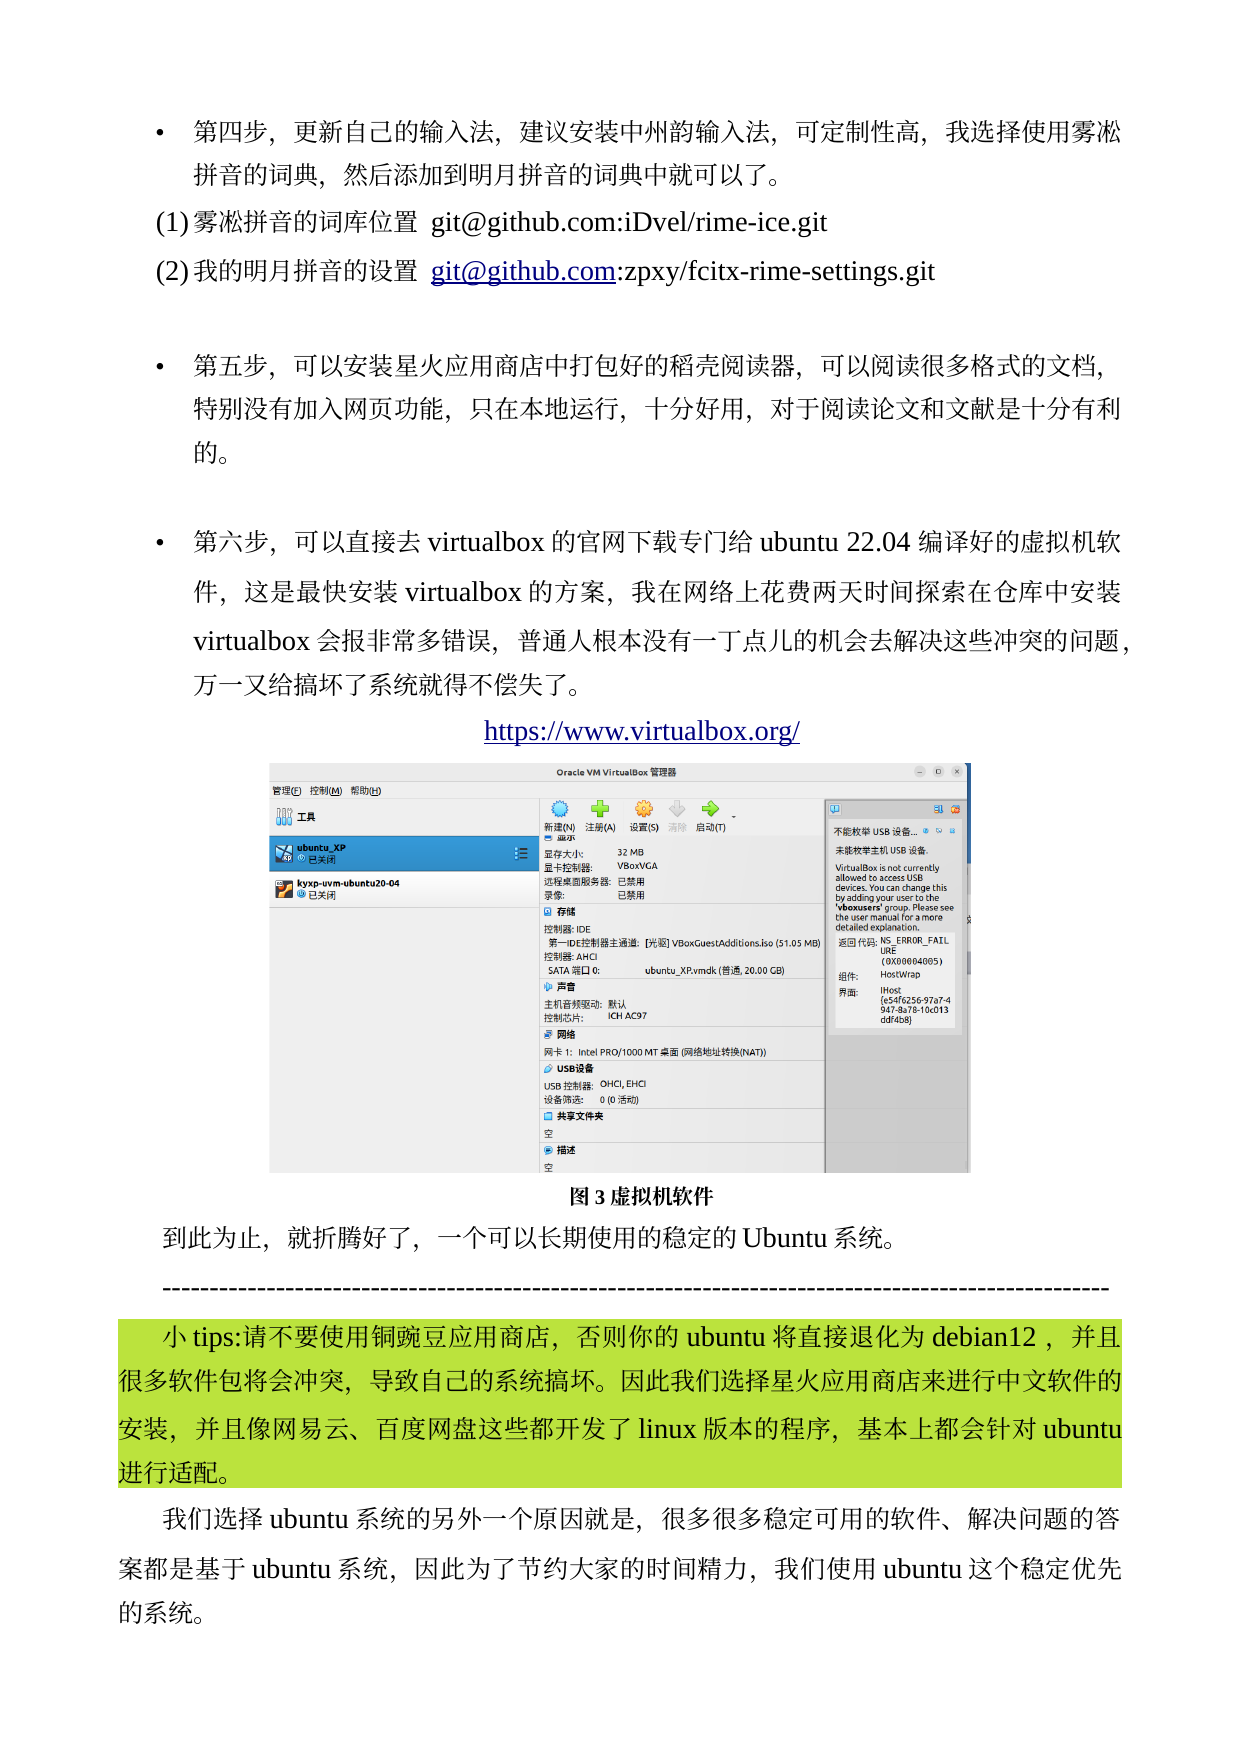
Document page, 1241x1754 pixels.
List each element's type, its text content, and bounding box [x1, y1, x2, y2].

list 第四步，更新自己的输入法，建议安装中州韵输入法，可定制性高，我选择使用雾凇拼音的词典，然后添加到明月拼音的词典中就可以了。 [156, 118, 1122, 190]
text 我们选择ubuntu系统的另外一个原因就是，很多很多稳定可用的软件、解决问题的答案都是基于ubuntu系统，因此为了节约大家的时间精力，我们使用ubuntu这个稳定优先的系统。 [118, 1502, 1122, 1628]
list 第六步，可以直接去virtualbox的官网下载专门给ubuntu 22.04 编译好的虚拟机软件，这是最快安装virtualbox的方案，我在网络上花费两天时间探索在仓库中安装virtualbox会报非常多错误，普通人根本没有一丁点儿的机会去解决这些冲突的问题，万一又给搞坏了系统就得不偿失了。 [156, 525, 1122, 700]
text https://www.virtualbox.org/ [118, 714, 1122, 747]
text 小tips:请不要使用铜豌豆应用商店，否则你的ubuntu将直接退化为debian12 ，并且很多软件包将会冲突，导致自己的系统搞坏。因此我们选择星火应用商店来进行中文软件的安装，并且像网易云、百度网盘这些都开发了linux版本的程序，基本上都会针对ubuntu进行适配。 [118, 1319, 1122, 1488]
list 我的明月拼音的设置 git@github.com:zpxy/fcitx-rime-settings.git [156, 254, 1122, 287]
text ---------------------------------------------------------------------------------------------------- [118, 1270, 1122, 1303]
list 第五步，可以安装星火应用商店中打包好的稻壳阅读器，可以阅读很多格式的文档，特别没有加入网页功能，只在本地运行，十分好用，对于阅读论文和文献是十分有利的。 [156, 352, 1122, 467]
picture [269, 763, 971, 1173]
text 到此为止，就折腾好了，一个可以长期使用的稳定的Ubuntu系统。 [118, 1221, 1122, 1253]
list 雾凇拼音的词库位置 git@github.com:iDvel/rime-ice.git [156, 204, 1122, 237]
text 图3 虚拟机软件 [118, 763, 1122, 1209]
